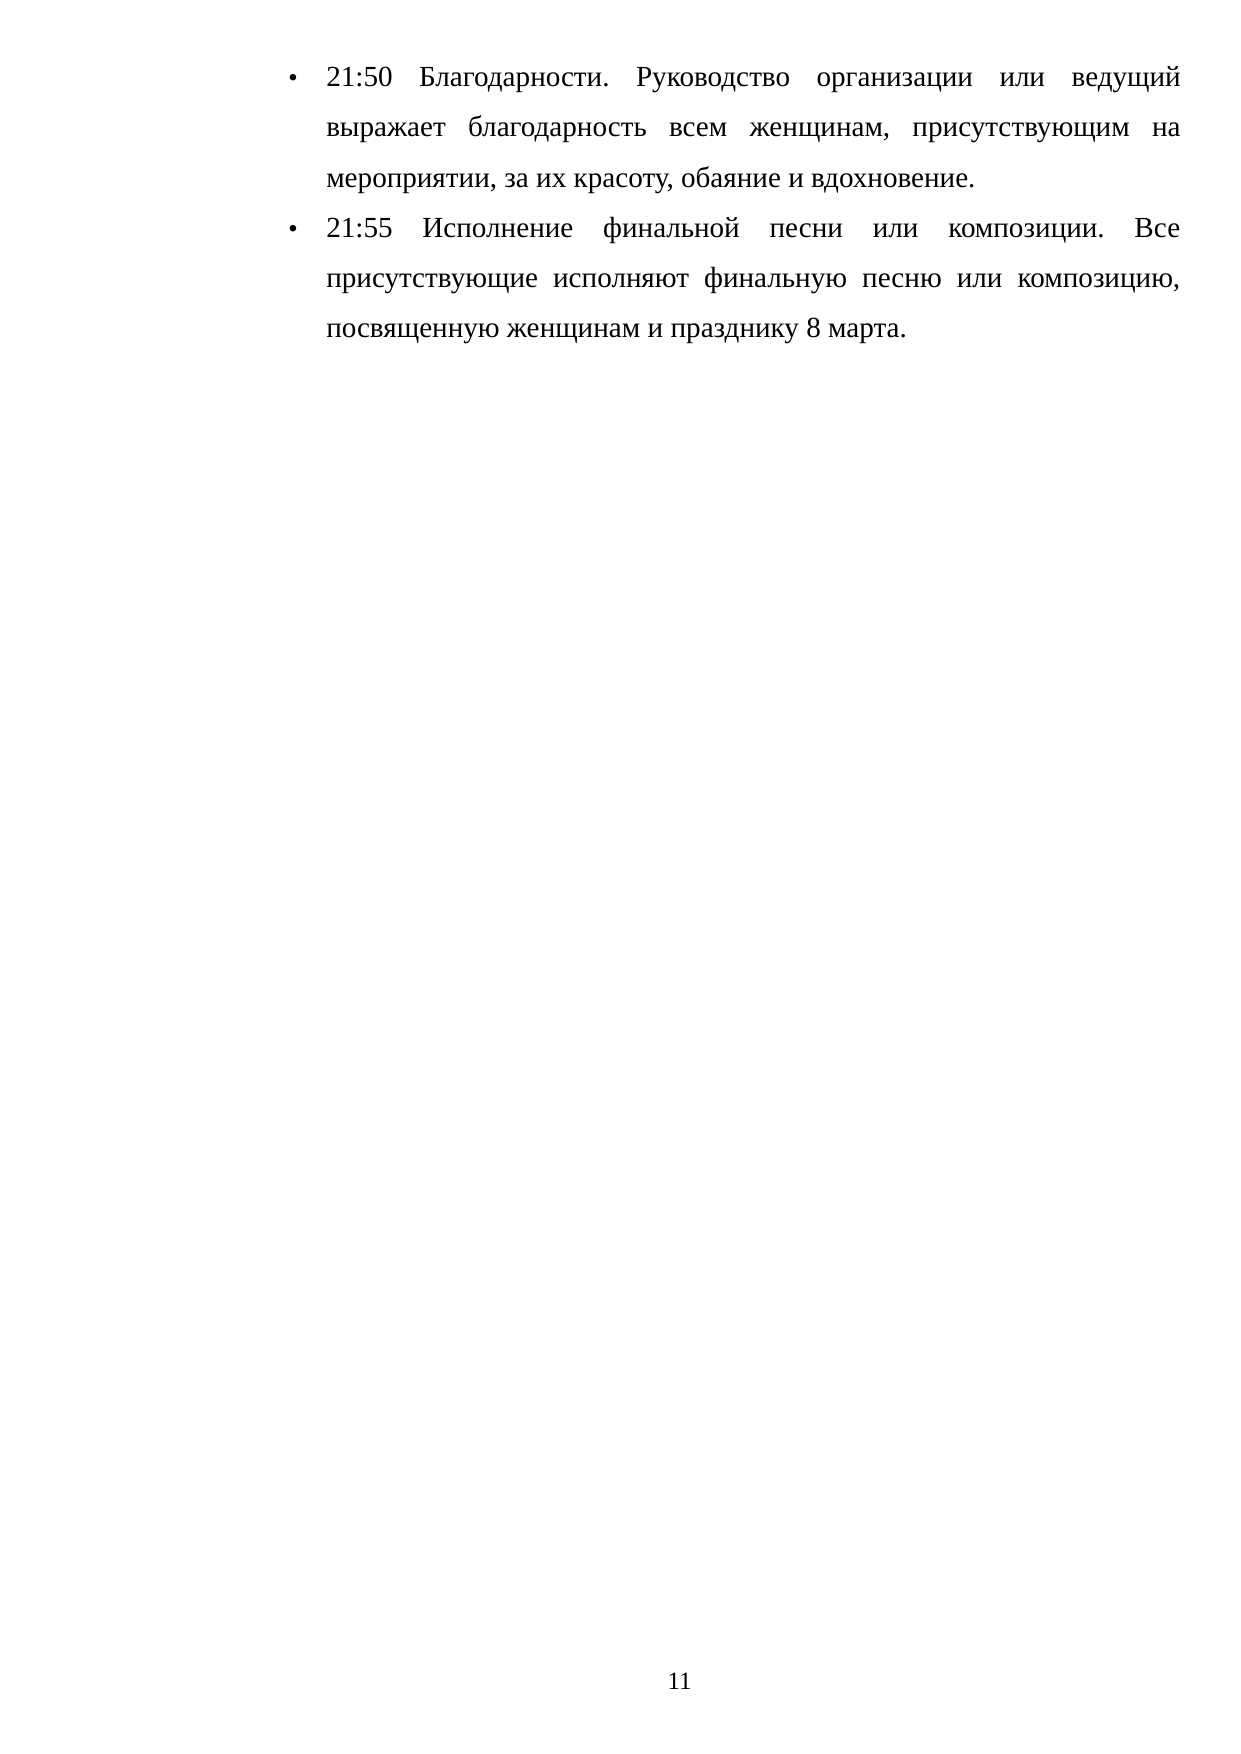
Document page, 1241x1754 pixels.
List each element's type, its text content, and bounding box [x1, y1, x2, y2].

list 21:50 Благодарности. Руководство организации или ведущий выражает благодарность всем женщинам, присутствующим на мероприятии, за их красоту, обаяние и вдохновение. [288, 59, 1181, 193]
list 21:55 Исполнение финальной песни или композиции. Все присутствующие исполняют финальную песню или композицию, посвященную женщинам и празднику 8 марта. [288, 210, 1181, 344]
